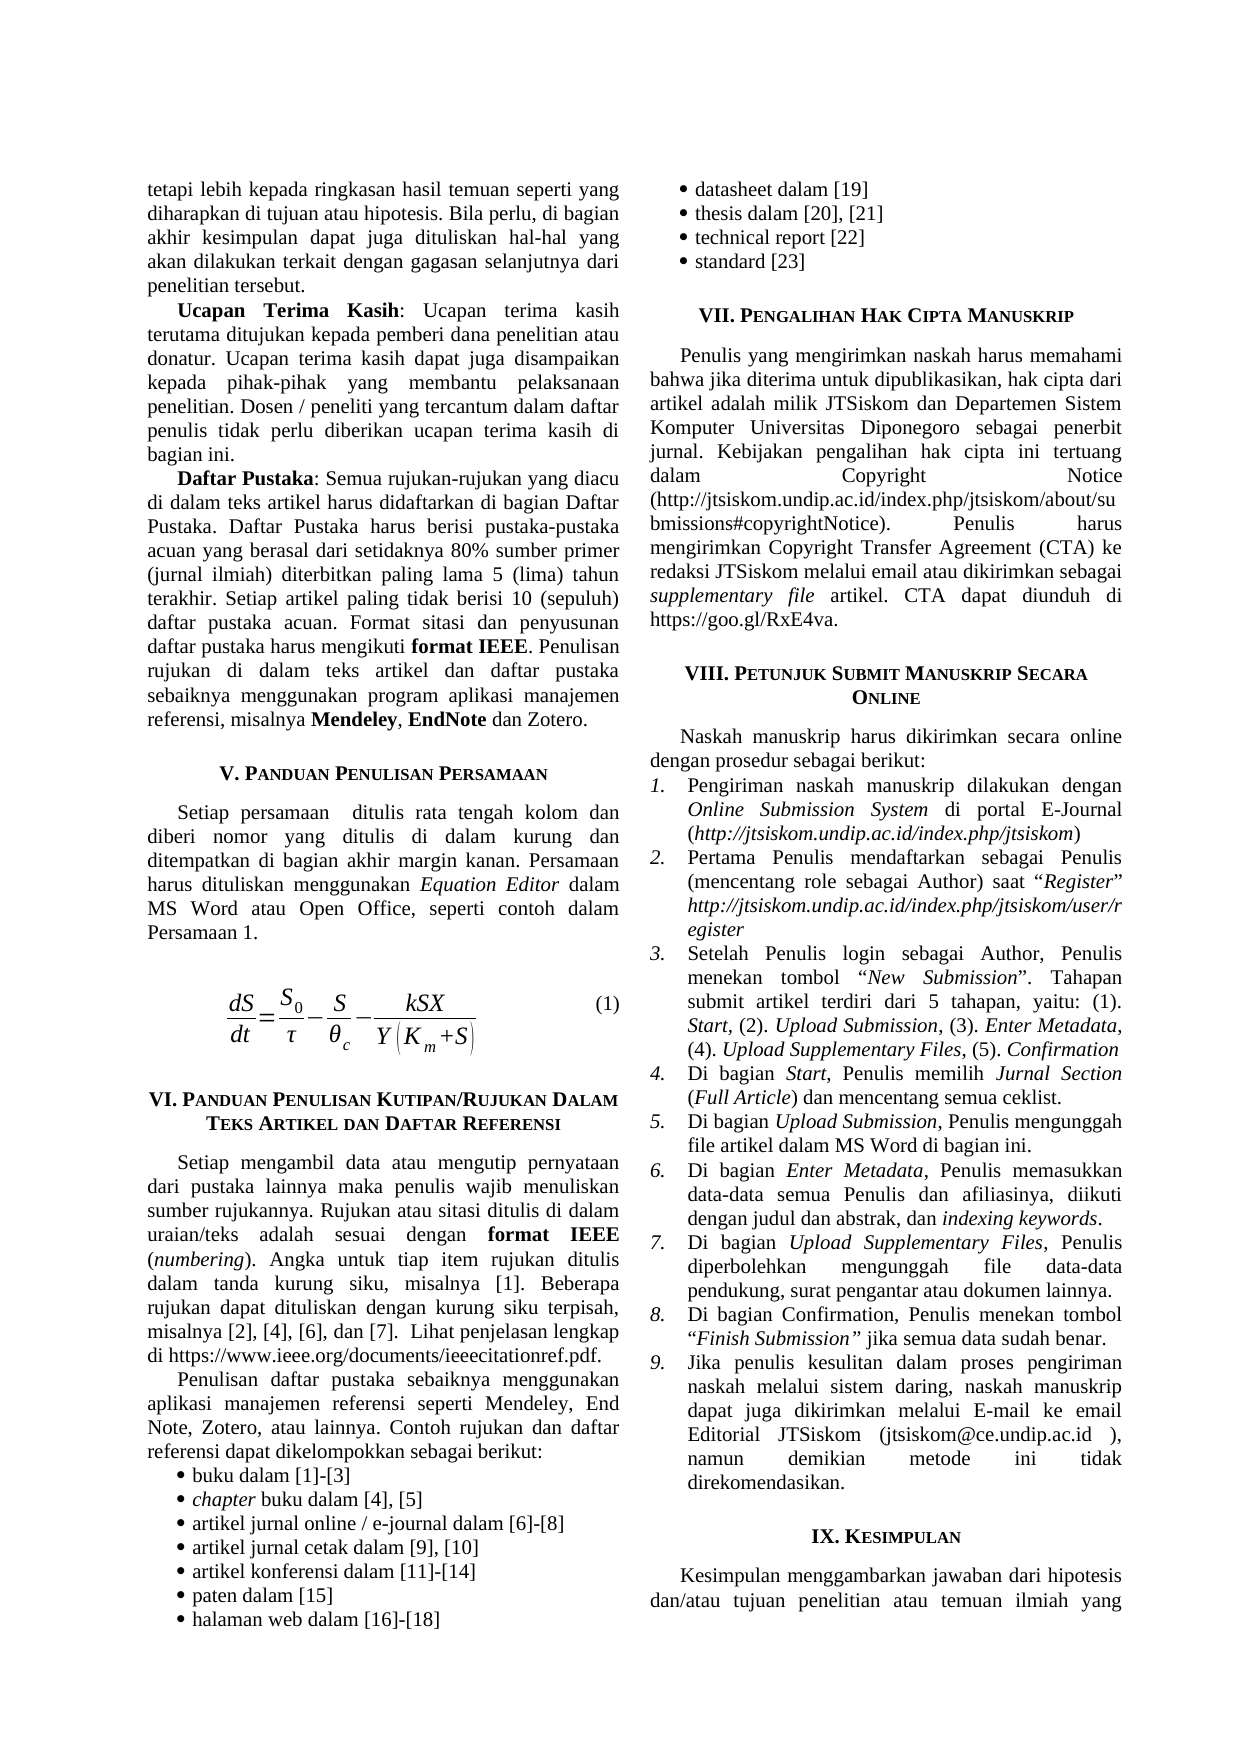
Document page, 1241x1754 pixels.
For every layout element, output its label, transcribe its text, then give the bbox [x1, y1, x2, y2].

subtitle VI. Panduan Penulisan Kutipan/Rujukan Dalam Teks Artikel dan Daftar Referensi [147, 1087, 620, 1135]
list Pertama Penulis mendaftarkan sebagai Penulis (mencentang role sebagai Author) saat “Register” http://jtsiskom.undip.ac.id/index.php/jtsiskom/user/register [650, 845, 1122, 941]
list chapter buku dalam [4], [5] [177, 1487, 620, 1511]
list Jika penulis kesulitan dalam proses pengiriman naskah melalui sistem daring, naskah manuskrip dapat juga dikirimkan melalui E-mail ke email Editorial JTSiskom (jtsiskom@ce.undip.ac.id ), namun demikian metode ini tidak direkomendasikan. [650, 1350, 1122, 1494]
list thesis dalam [20], [21] [680, 201, 1122, 225]
list Di bagian Confirmation, Penulis menekan tombol “Finish Submission” jika semua data sudah benar. [650, 1302, 1122, 1350]
text Penulisan daftar pustaka sebaiknya menggunakan aplikasi manajemen referensi seperti Mendeley, End Note, Zotero, atau lainnya. Contoh rujukan dan daftar referensi dapat dikelompokkan sebagai berikut: [147, 1367, 620, 1463]
list Pengiriman naskah manuskrip dilakukan dengan Online Submission System di portal E-Journal (http://jtsiskom.undip.ac.id/index.php/jtsiskom) [650, 772, 1122, 845]
text tetapi lebih kepada ringkasan hasil temuan seperti yang diharapkan di tujuan atau hipotesis. Bila perlu, di bagian akhir kesimpulan dapat juga dituliskan hal-hal yang akan dilakukan terkait dengan gagasan selanjutnya dari penelitian tersebut. [147, 177, 620, 297]
list artikel konferensi dalam [11]-[14] [177, 1559, 620, 1583]
subtitle V. Panduan Penulisan Persamaan [147, 761, 620, 785]
subtitle VII. Pengalihan Hak Cipta Manuskrip [650, 303, 1122, 327]
list technical report [22] [680, 225, 1122, 249]
text Penulis yang mengirimkan naskah harus memahami bahwa jika diterima untuk dipublikasikan, hak cipta dari artikel adalah milik JTSiskom dan Departemen Sistem Komputer Universitas Diponegoro sebagai penerbit jurnal. Kebijakan pengalihan hak cipta ini tertuang dalam Copyright Notice (http://jtsiskom.undip.ac.id/index.php/jtsiskom/about/submissions#copyrightNotice). Penulis harus mengirimkan Copyright Transfer Agreement (CTA) ke redaksi JTSiskom melalui email atau dikirimkan sebagai supplementary file artikel. CTA dapat diunduh di https://goo.gl/RxE4va. [650, 342, 1122, 631]
text Kesimpulan menggambarkan jawaban dari hipotesis dan/atau tujuan penelitian atau temuan ilmiah yang [650, 1563, 1122, 1612]
text Daftar Pustaka: Semua rujukan-rujukan yang diacu di dalam teks artikel harus didaftarkan di bagian Daftar Pustaka. Daftar Pustaka harus berisi pustaka-pustaka acuan yang berasal dari setidaknya 80% sumber primer (jurnal ilmiah) diterbitkan paling lama 5 (lima) tahun terakhir. Setiap artikel paling tidak berisi 10 (sepuluh) daftar pustaka acuan. Format sitasi dan penyusunan daftar pustaka harus mengikuti format IEEE. Penulisan rujukan di dalam teks artikel dan daftar pustaka sebaiknya menggunakan program aplikasi manajemen referensi, misalnya Mendeley, EndNote dan Zotero. [147, 466, 620, 731]
list artikel jurnal cetak dalam [9], [10] [177, 1535, 620, 1559]
list standard [23] [680, 249, 1122, 273]
list Di bagian Start, Penulis memilih Jurnal Section (Full Article) dan mencentang semua ceklist. [650, 1061, 1122, 1109]
list Setelah Penulis login sebagai Author, Penulis menekan tombol “New Submission”. Tahapan submit artikel terdiri dari 5 tahapan, yaitu: (1). Start, (2). Upload Submission, (3). Enter Metadata, (4). Upload Supplementary Files, (5). Confirmation [650, 941, 1122, 1061]
text Setiap mengambil data atau mengutip pernyataan dari pustaka lainnya maka penulis wajib menuliskan sumber rujukannya. Rujukan atau sitasi ditulis di dalam uraian/teks adalah sesuai dengan format IEEE (numbering). Angka untuk tiap item rujukan ditulis dalam tanda kurung siku, misalnya [1]. Beberapa rujukan dapat dituliskan dengan kurung siku terpisah, misalnya [2], [4], [6], dan [7]. Lihat penjelasan lengkap di https://www.ieee.org/documents/ieeecitationref.pdf. [147, 1150, 620, 1367]
list artikel jurnal online / e-journal dalam [6]-[8] [177, 1511, 620, 1535]
list paten dalam [15] [177, 1583, 620, 1607]
text Ucapan Terima Kasih: Ucapan terima kasih terutama ditujukan kepada pemberi dana penelitian atau donatur. Ucapan terima kasih dapat juga disampaikan kepada pihak-pihak yang membantu pelaksanaan penelitian. Dosen / peneliti yang tercantum dalam daftar penulis tidak perlu diberikan ucapan terima kasih di bagian ini. [147, 297, 620, 466]
list Di bagian Enter Metadata, Penulis memasukkan data-data semua Penulis dan afiliasinya, diikuti dengan judul dan abstrak, dan indexing keywords. [650, 1157, 1122, 1230]
list Di bagian Upload Supplementary Files, Penulis diperbolehkan mengunggah file data-data pendukung, surat pengantar atau dokumen lainnya. [650, 1230, 1122, 1302]
list buku dalam [1]-[3] [177, 1463, 620, 1487]
text Setiap persamaan ditulis rata tengah kolom dan diberi nomor yang ditulis di dalam kurung dan ditempatkan di bagian akhir margin kanan. Persamaan harus dituliskan menggunakan Equation Editor dalam MS Word atau Open Office, seperti contoh dalam Persamaan 1. (1) [147, 800, 620, 1057]
list halaman web dalam [16]-[18] [177, 1607, 620, 1631]
text Naskah manuskrip harus dikirimkan secara online dengan prosedur sebagai berikut: [650, 724, 1122, 772]
list Di bagian Upload Submission, Penulis mengunggah file artikel dalam MS Word di bagian ini. [650, 1109, 1122, 1157]
subtitle VIII. Petunjuk Submit Manuskrip Secara Online [650, 661, 1122, 709]
list datasheet dalam [19] [680, 177, 1122, 201]
subtitle IX. Kesimpulan [650, 1524, 1122, 1548]
